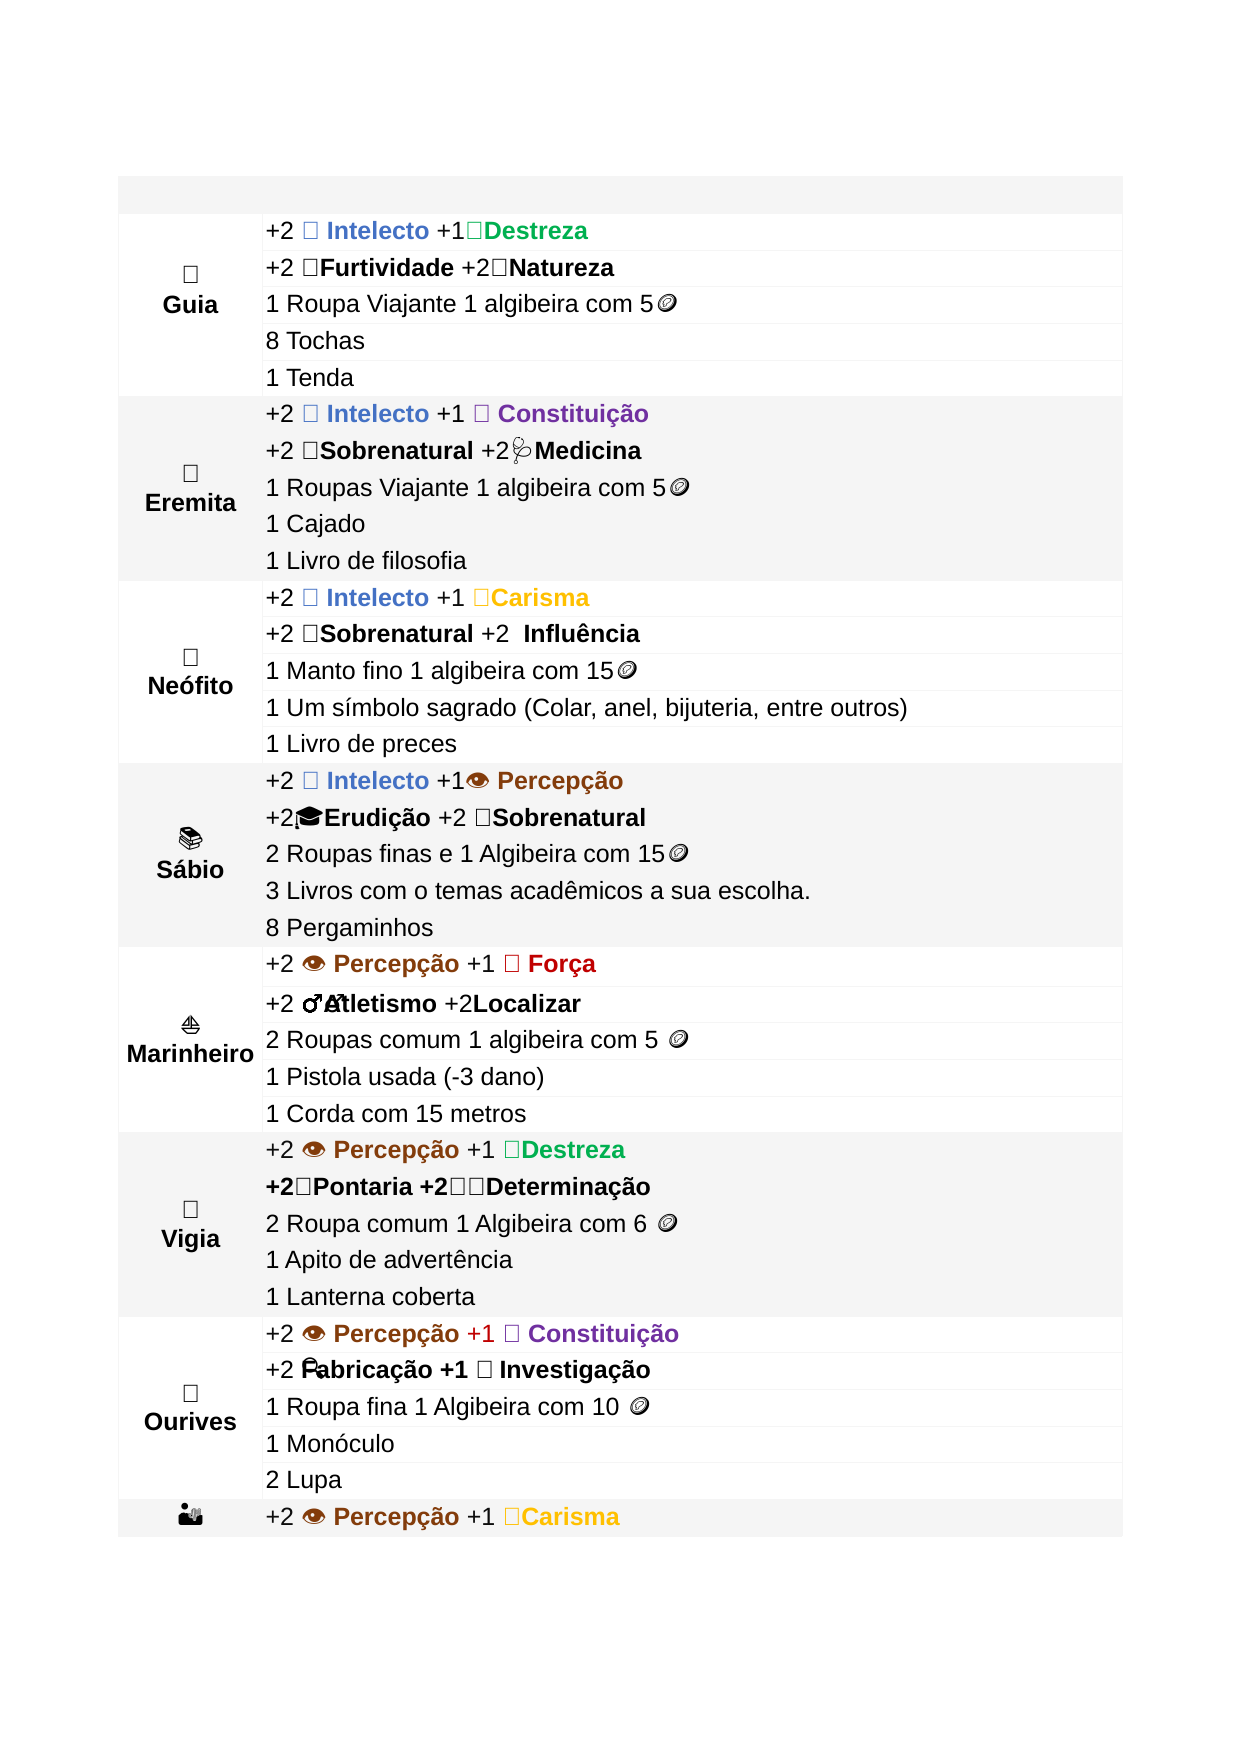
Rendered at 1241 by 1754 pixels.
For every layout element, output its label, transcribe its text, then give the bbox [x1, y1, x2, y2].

table_cell 🏜️ [119, 1500, 262, 1536]
table_cell +2🎓Erudição +2 👻Sobrenatural [263, 801, 1122, 836]
table_cell 1 Roupas Viajante 1 algibeira com 5🪙 [263, 471, 1122, 506]
table_cell +2 👻Sobrenatural +2🩺Medicina [263, 434, 1122, 470]
table_cell +2 👁️ Percepção +1 🤹Destreza [263, 1133, 1122, 1169]
table_cell 1 Livro de preces [263, 727, 1122, 763]
table_cell ⛵ Marinheiro [119, 947, 262, 1132]
table_cell 1 Monóculo [263, 1427, 1122, 1462]
table_cell +2 🧠 Intelecto +1 ✊ Constituição [263, 397, 1122, 433]
table_cell +2🎯Pontaria +2🧗🏻Determinação [263, 1170, 1122, 1206]
table_cell +2 🧠 Intelecto +1🤹Destreza [263, 214, 1122, 250]
table_cell 📿 Neófito [119, 581, 262, 763]
table_cell 2 Lupa [263, 1463, 1122, 1499]
table_cell 3 Livros com o temas acadêmicos a sua escolha. [263, 874, 1122, 910]
table_cell 1 Lanterna coberta [263, 1280, 1122, 1316]
table_cell +2 👁️ Percepção +1 💪 Força [263, 947, 1122, 986]
table_cell 8 Pergaminhos [263, 911, 1122, 946]
table_cell 8 Tochas [263, 324, 1122, 360]
table_cell 👀 Vigia [119, 1133, 262, 1316]
table_cell 1 Livro de filosofia [263, 544, 1122, 580]
table_cell +2 🧰Fabricação +1 🔍Investigação [263, 1353, 1122, 1389]
table_cell 🔬 Ourives [119, 1317, 262, 1499]
table_cell +2 🥷Furtividade +2🌳Natureza [263, 251, 1122, 286]
table_cell 📚 Sábio [119, 764, 262, 946]
table_cell 🧭 Guia [119, 214, 262, 396]
table_cell 1 Roupa Viajante 1 algibeira com 5🪙 [263, 287, 1122, 323]
table_cell +2 👁️ Percepção +1 🤝Carisma [263, 1500, 1122, 1536]
table_cell +2 👻Sobrenatural +2 ️🗣️ Influência [263, 617, 1122, 653]
table_cell 2 Roupa comum 1 Algibeira com 6 🪙 [263, 1207, 1122, 1242]
table_cell 1 Manto fino 1 algibeira com 15🪙 [263, 654, 1122, 690]
table_cell 1 Cajado [263, 507, 1122, 543]
table_cell +2 👁️ Percepção +1 ✊ Constituição [263, 1317, 1122, 1352]
table_cell 1 Apito de advertência [263, 1243, 1122, 1279]
table_cell +2 🏃‍♂Atletismo +2🗺️Localizar [263, 987, 1122, 1022]
table_cell +2 🧠 Intelecto +1 🤝Carisma [263, 581, 1122, 616]
table_cell 1 Corda com 15 metros [263, 1097, 1122, 1132]
table_cell 1 Roupa fina 1 Algibeira com 10 🪙 [263, 1390, 1122, 1426]
table_cell 1 Pistola usada (-3 dano) [263, 1060, 1122, 1096]
table_cell 2 Roupas comum 1 algibeira com 5 🪙 [263, 1023, 1122, 1059]
table_cell 1 Tenda [263, 361, 1122, 396]
table_cell 👳 Eremita [119, 397, 262, 580]
table_cell +2 🧠 Intelecto +1👁️ Percepção [263, 764, 1122, 800]
table_cell 1 Um símbolo sagrado (Colar, anel, bijuteria, entre outros) [263, 691, 1122, 726]
table_cell [263, 177, 1122, 213]
table_cell 2 Roupas finas e 1 Algibeira com 15🪙 [263, 837, 1122, 873]
